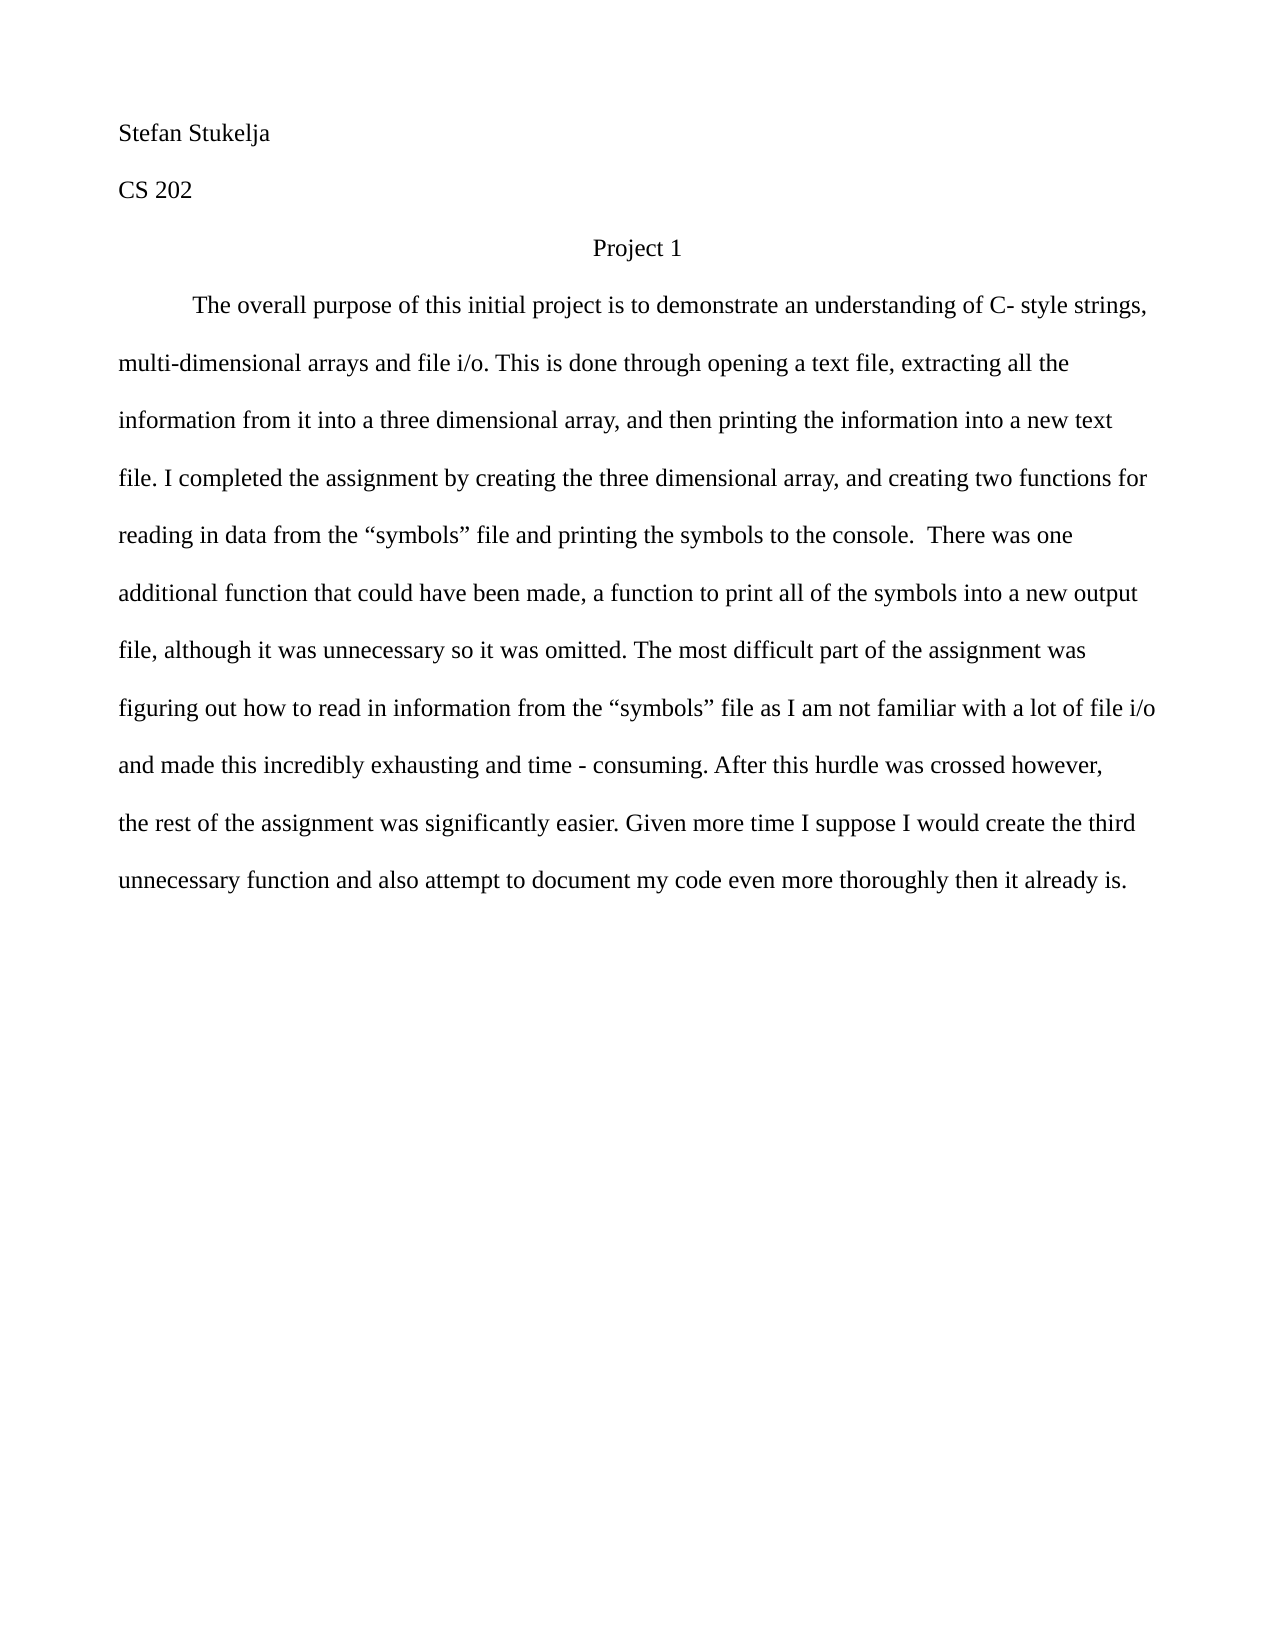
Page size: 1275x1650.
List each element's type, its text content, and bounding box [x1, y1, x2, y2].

text Project 1 [118, 233, 1157, 262]
text figuring out how to read in information from the “symbols” file as I am not familiar with a lot of file i/o [118, 693, 1157, 722]
text and made this incredibly exhausting and time - consuming. After this hurdle was crossed however, [118, 751, 1157, 779]
text file, although it was unnecessary so it was omitted. The most difficult part of the assignment was [118, 636, 1157, 664]
text The overall purpose of this initial project is to demonstrate an understanding of C- style strings, [118, 291, 1157, 319]
text multi-dimensional arrays and file i/o. This is done through opening a text file, extracting all the [118, 348, 1157, 377]
text the rest of the assignment was significantly easier. Given more time I suppose I would create the third [118, 808, 1157, 837]
text file. I completed the assignment by creating the three dimensional array, and creating two functions for [118, 463, 1157, 492]
text additional function that could have been made, a function to print all of the symbols into a new output [118, 578, 1157, 607]
text Stefan Stukelja [118, 118, 1157, 147]
text reading in data from the “symbols” file and printing the symbols to the console. There was one [118, 521, 1157, 549]
text CS 202 [118, 176, 1157, 204]
text information from it into a three dimensional array, and then printing the information into a new text [118, 406, 1157, 434]
text unnecessary function and also attempt to document my code even more thoroughly then it already is. [118, 866, 1157, 894]
